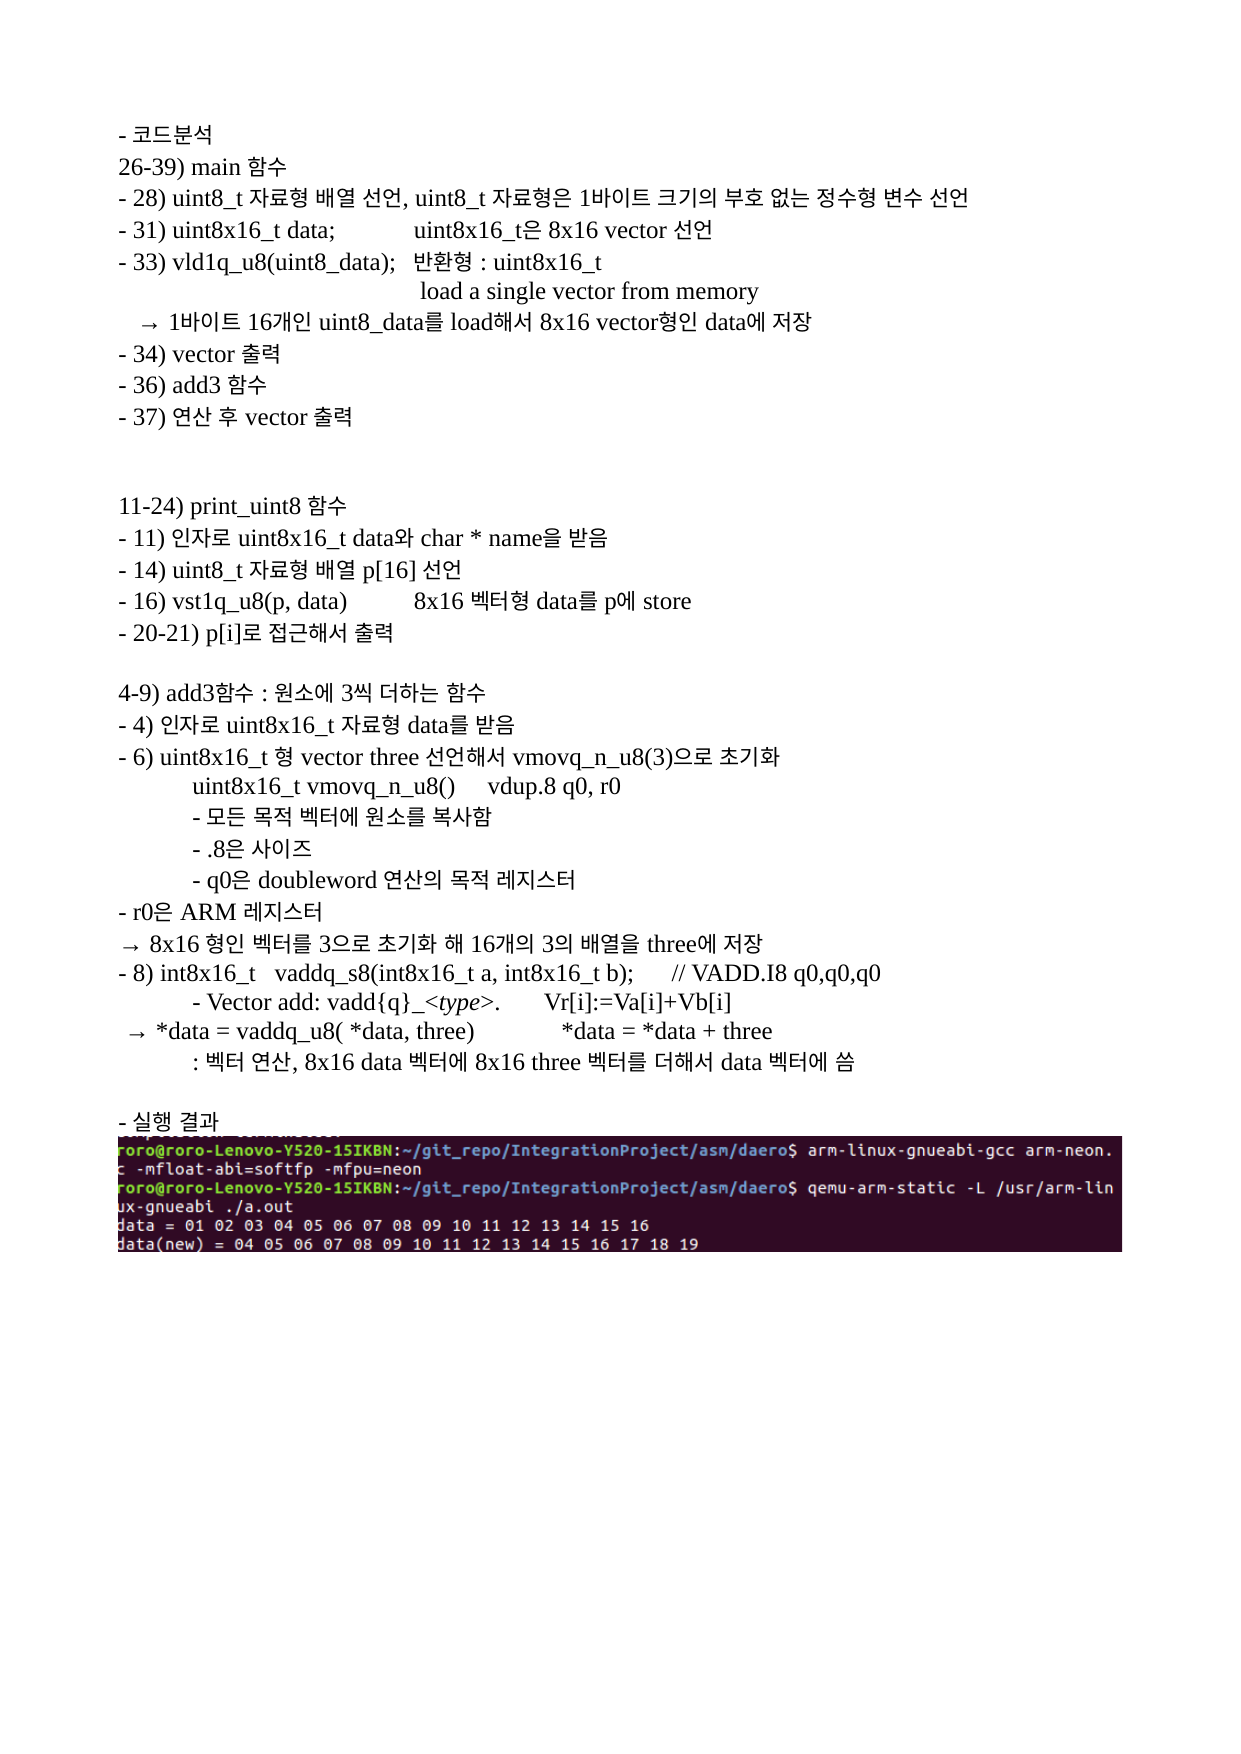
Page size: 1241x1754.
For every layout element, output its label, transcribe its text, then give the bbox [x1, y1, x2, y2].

text - 20-21) p[i]로 접근해서 출력 [118, 616, 1122, 648]
text - 28) uint8_t 자료형 배열 선언, uint8_t 자료형은 1바이트 크기의 부호 없는 정수형 변수 선언 [118, 181, 1122, 213]
text - 실행 결과 [118, 1105, 1122, 1136]
text - 11) 인자로 uint8x16_t data와 char * name을 받음 [118, 521, 1122, 553]
text 11-24) print_uint8 함수 [118, 489, 1122, 521]
text 4-9) add3함수 : 원소에 3씩 더하는 함수 [118, 676, 1122, 708]
text - 31) uint8x16_t data; uint8x16_t은 8x16 vector 선언 [118, 213, 1122, 245]
text - 모든 목적 벡터에 원소를 복사함 [118, 800, 1122, 832]
text - 6) uint8x16_t 형 vector three 선언해서 vmovq_n_u8(3)으로 초기화 [118, 740, 1122, 771]
text → *data = vaddq_u8( *data, three) *data = *data + three [118, 1016, 1122, 1045]
picture [118, 1136, 1123, 1252]
text - 코드분석 [118, 118, 1122, 150]
text - 33) vld1q_u8(uint8_data); 반환형 : uint8x16_t [118, 245, 1122, 276]
text - Vector add: vadd{q}_<type>. Vr[i]:=Va[i]+Vb[i] [118, 987, 1122, 1016]
text - 34) vector 출력 [118, 337, 1122, 368]
text - 8) int8x16_t vaddq_s8(int8x16_t a, int8x16_t b); // VADD.I8 q0,q0,q0 [118, 958, 1122, 987]
text - 14) uint8_t 자료형 배열 p[16] 선언 [118, 553, 1122, 584]
text load a single vector from memory [118, 276, 1122, 305]
text - 16) vst1q_u8(p, data) 8x16 벡터형 data를 p에 store [118, 584, 1122, 616]
text - r0은 ARM 레지스터 → 8x16 형인 벡터를 3으로 초기화 해 16개의 3의 배열을 three에 저장 [118, 895, 1122, 958]
text - q0은 doubleword 연산의 목적 레지스터 [118, 863, 1122, 895]
text - 4) 인자로 uint8x16_t 자료형 data를 받음 [118, 708, 1122, 740]
text → 1바이트 16개인 uint8_data를 load해서 8x16 vector형인 data에 저장 [118, 305, 1122, 337]
text - .8은 사이즈 [118, 832, 1122, 863]
text - 37) 연산 후 vector 출력 [118, 400, 1122, 432]
text : 벡터 연산, 8x16 data 벡터에 8x16 three 벡터를 더해서 data 벡터에 씀 [118, 1045, 1122, 1076]
text - 36) add3 함수 [118, 368, 1122, 400]
text 26-39) main 함수 [118, 150, 1122, 181]
text uint8x16_t vmovq_n_u8() vdup.8 q0, r0 [118, 771, 1122, 800]
